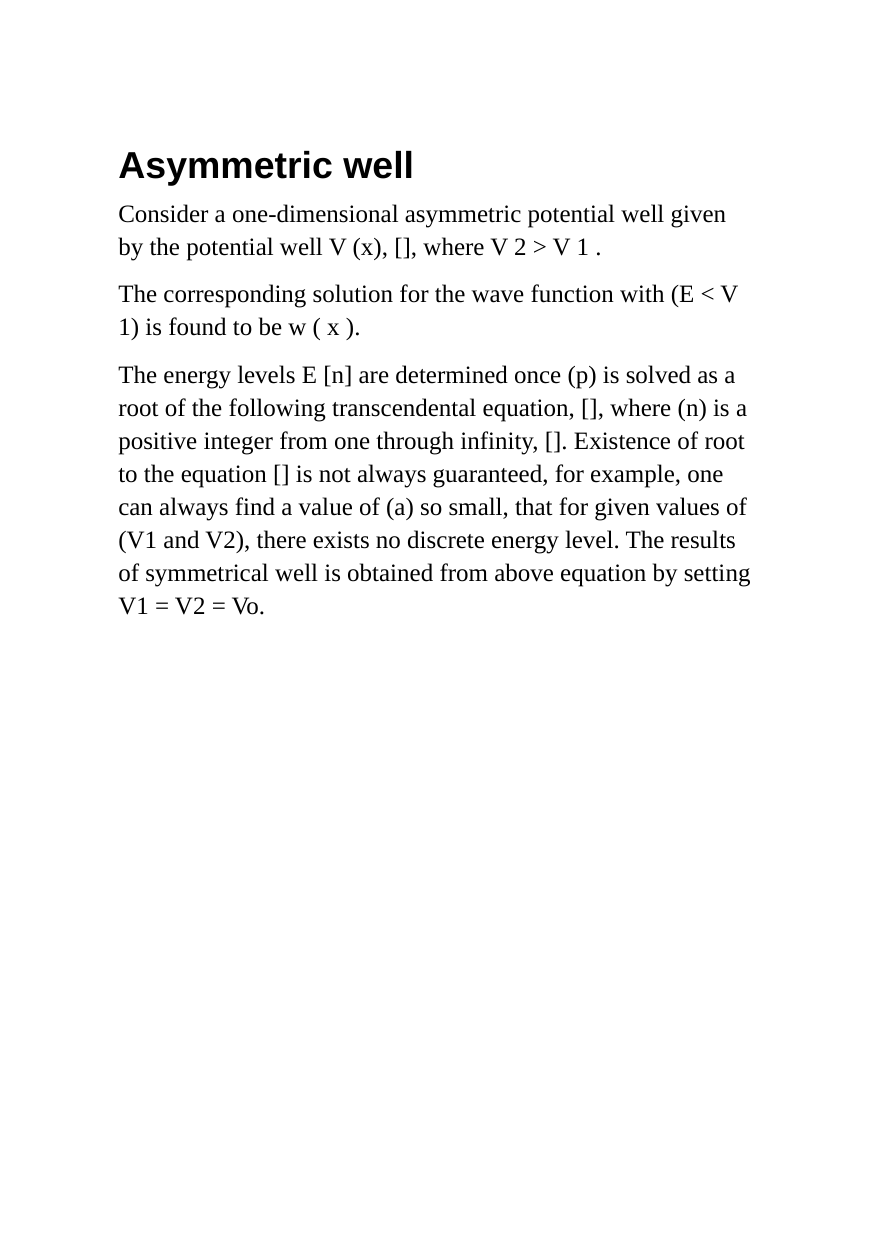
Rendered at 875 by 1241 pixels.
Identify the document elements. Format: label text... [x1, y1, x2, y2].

subtitle Asymmetric well [118, 143, 756, 186]
text Consider a one-dimensional asymmetric potential well given by the potential well V (x), [], where V 2 > V 1 . [118, 199, 756, 261]
text The energy levels E [n] are determined once (p) is solved as a root of the following transcendental equation, [], where (n) is a positive integer from one through infinity, []. Existence of root to the equation [] is not always guaranteed, for example, one can always find a value of (a) so small, that for given values of (V1 and V2), there exists no discrete energy level. The results of symmetrical well is obtained from above equation by setting V1 = V2 = Vo. [118, 360, 756, 620]
text The corresponding solution for the wave function with (E < V 1) is found to be w ( x ). [118, 279, 756, 341]
